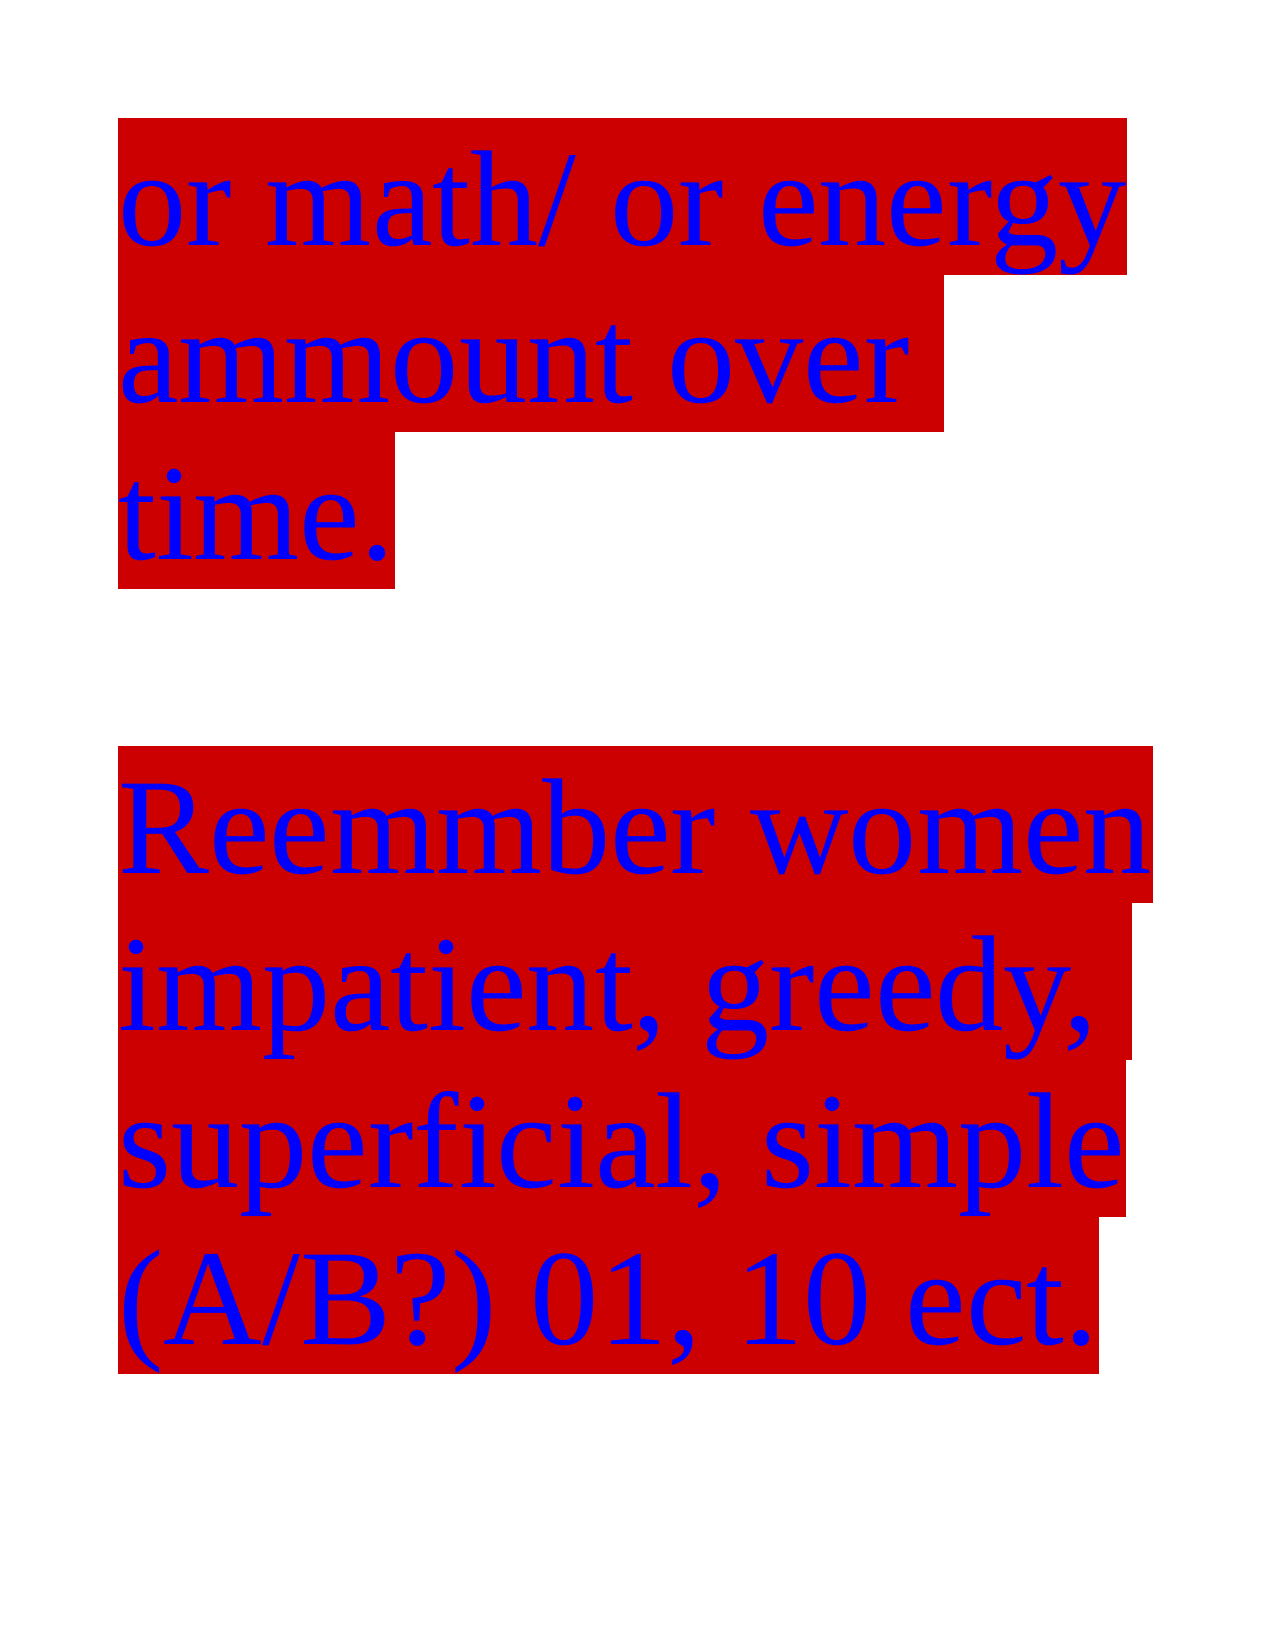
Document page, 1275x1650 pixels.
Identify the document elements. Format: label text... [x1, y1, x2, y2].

text or math/ or energy ammount over time. Reemmber women impatient, greedy, superficial, simple (A/B?) 01, 10 ect. [118, 118, 1157, 1531]
